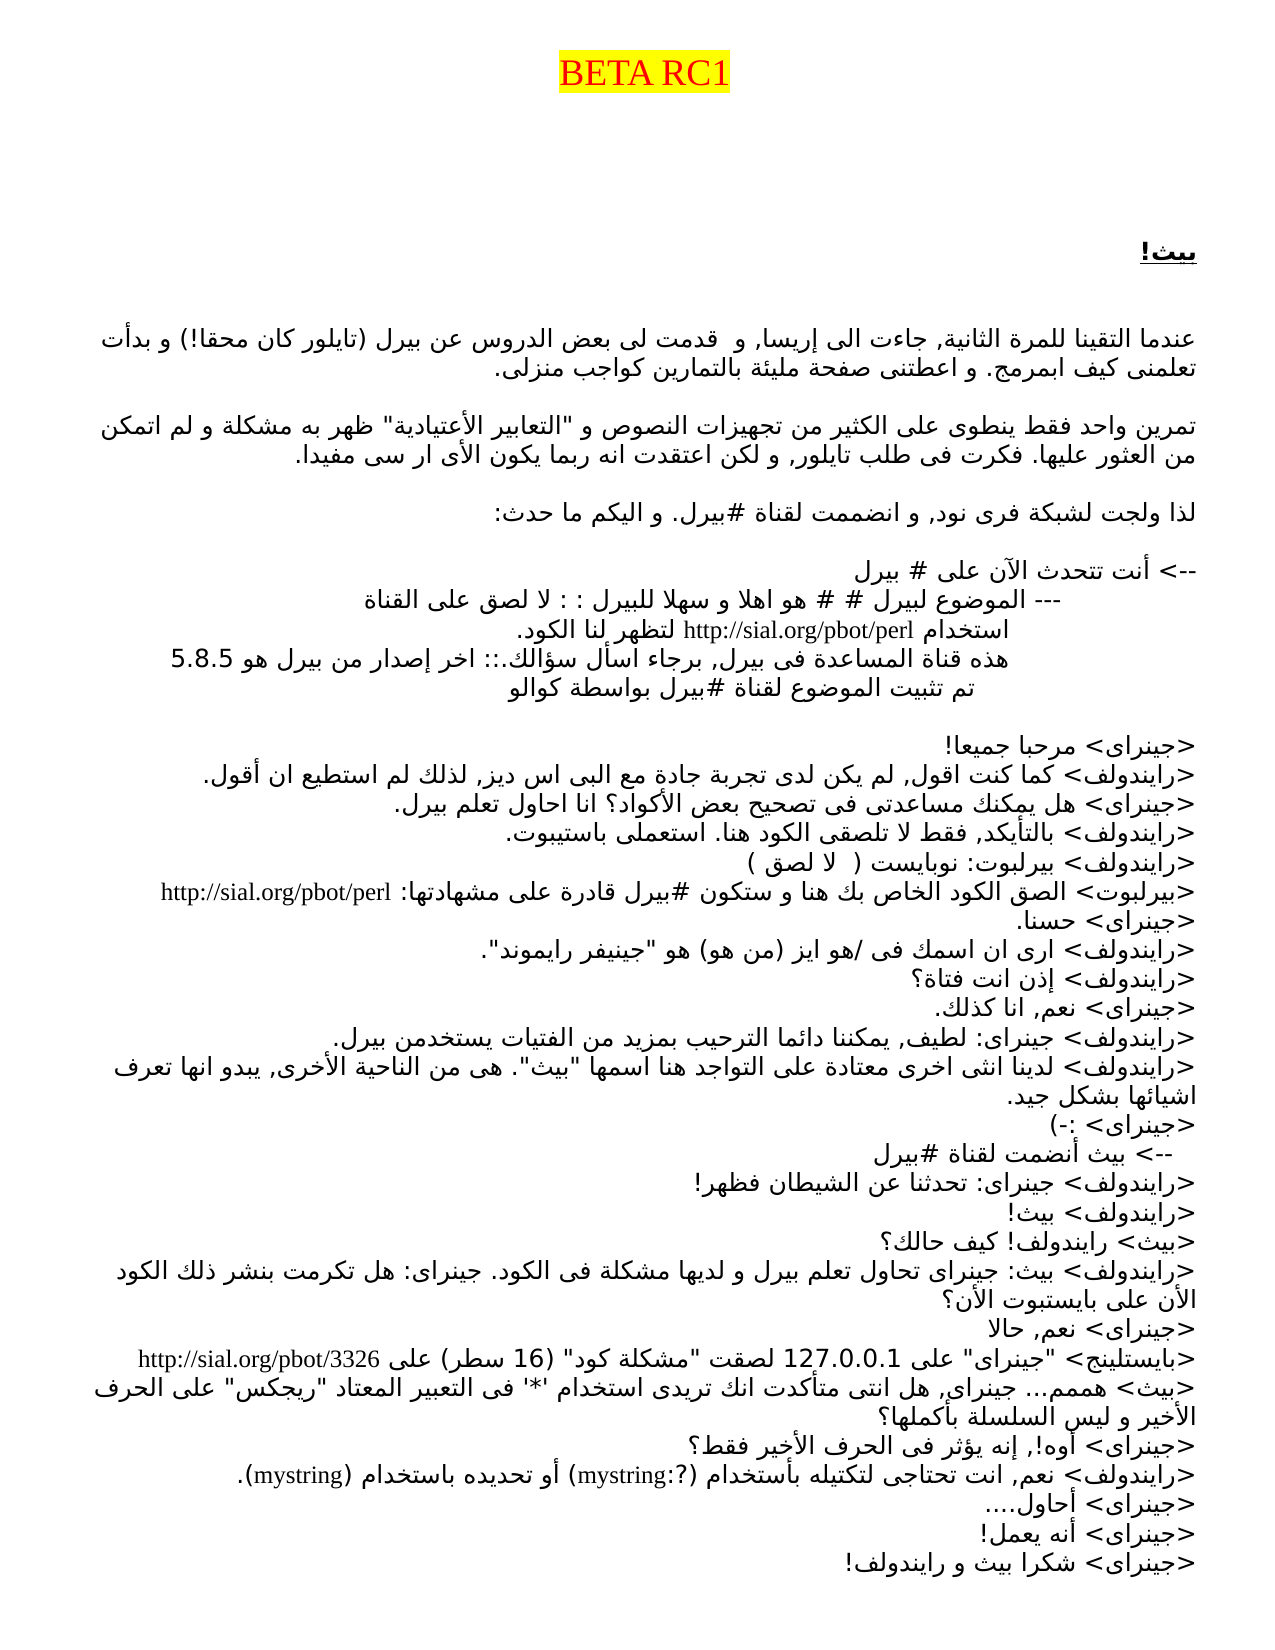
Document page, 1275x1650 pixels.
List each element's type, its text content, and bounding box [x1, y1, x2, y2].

text <بايستلينج> "جينراى" على 127.0.0.1 لصقت "مشكلة كود" (16 سطر) على http://sial.org/pbot/3326 [92, 1344, 1197, 1373]
text <رايندولف> ارى ان اسمك فى /هو ايز (من هو) هو "جينيفر رايموند". [92, 935, 1197, 964]
text <جينراى> أحاول.... [92, 1490, 1197, 1519]
text <جينراى> هل يمكنك مساعدتى فى تصحيح بعض الأكواد؟ انا احاول تعلم بيرل. [92, 789, 1197, 818]
text <رايندولف> جينراى: تحدثنا عن الشيطان فظهر! [92, 1169, 1197, 1198]
text <رايندولف> بيث: جينراى تحاول تعلم بيرل و لديها مشكلة فى الكود. جينراى: هل تكرمت بنشر ذلك الكود الأن على بايستبوت الأن؟ [92, 1256, 1197, 1314]
text --> بيث أنضمت لقناة #بيرل [92, 1139, 1197, 1169]
text <جينراى> أوه!, إنه يؤثر فى الحرف الأخير فقط؟ [92, 1431, 1197, 1460]
text استخدام http://sial.org/pbot/perl لتظهر لنا الكود. [92, 615, 1197, 644]
text هذه قناة المساعدة فى بيرل, برجاء اسأل سؤالك.:: اخر إصدار من بيرل هو 5.8.5 [92, 644, 1197, 673]
text <جينراى> أنه يعمل! [92, 1519, 1197, 1548]
text <رايندولف> بيرلبوت: نوبايست ( لا لصق ) [92, 848, 1197, 877]
text عندما التقينا للمرة الثانية, جاءت الى إريسا, و قدمت لى بعض الدروس عن بيرل (تايلور كان محقا!) و بدأت تعلمنى كيف ابمرمج. و اعطتنى صفحة مليئة بالتمارين كواجب منزلى. [92, 324, 1197, 383]
text <جينراى> نعم, انا كذلك. [92, 994, 1197, 1023]
text <رايندولف> لدينا انثى اخرى معتادة على التواجد هنا اسمها "بيث". هى من الناحية الأخرى, يبدو انها تعرف اشيائها بشكل جيد. [92, 1052, 1197, 1110]
text <جينراى> مرحبا جميعا! [92, 731, 1197, 760]
text --> أنت تتحدث الآن على # بيرل [92, 556, 1197, 586]
text لذا ولجت لشبكة فرى نود, و انضممت لقناة #بيرل. و اليكم ما حدث: [92, 498, 1197, 528]
text <جينراى> نعم, حالا [92, 1314, 1197, 1344]
text <بيث> هممم... جينراى, هل انتى متأكدت انك تريدى استخدام '*' فى التعبير المعتاد "ريجكس" على الحرف الأخير و ليس السلسلة بأكملها؟ [92, 1373, 1197, 1431]
text <جينراى> شكرا بيث و رايندولف! [92, 1548, 1197, 1577]
text <رايندولف> بيث! [92, 1198, 1197, 1227]
text <رايندولف> إذن انت فتاة؟ [92, 964, 1197, 994]
text <رايندولف> جينراى: لطيف, يمكننا دائما الترحيب بمزيد من الفتيات يستخدمن بيرل. [92, 1023, 1197, 1052]
text <رايندولف> بالتأيكد, فقط لا تلصقى الكود هنا. استعملى باستيبوت. [92, 818, 1197, 848]
text تم تثبيت الموضوع لقناة #بيرل بواسطة كوالو [92, 673, 1197, 702]
text <بيث> رايندولف! كيف حالك؟ [92, 1227, 1197, 1256]
text <جينراى> :-) [92, 1110, 1197, 1139]
text <رايندولف> كما كنت اقول, لم يكن لدى تجربة جادة مع البى اس ديز, لذلك لم استطيع ان أقول. [92, 760, 1197, 789]
text <رايندولف> نعم, انت تحتاجى لتكتيله بأستخدام (?:mystring) أو تحديده باستخدام (mystring). [92, 1460, 1197, 1490]
text <جينراى> حسنا. [92, 906, 1197, 935]
text <بيرلبوت> الصق الكود الخاص بك هنا و ستكون #بيرل قادرة على مشهادتها: http://sial.org/pbot/perl [92, 877, 1197, 906]
text بيث! [92, 238, 1197, 267]
text --- الموضوع لبيرل # # هو اهلا و سهلا للبيرل : : لا لصق على القناة [92, 586, 1197, 615]
text تمرين واحد فقط ينطوى على الكثير من تجهيزات النصوص و "التعابير الأعتيادية" ظهر به مشكلة و لم اتمكن من العثور عليها. فكرت فى طلب تايلور, و لكن اعتقدت انه ربما يكون الأى ار سى مفيدا. [92, 411, 1197, 470]
